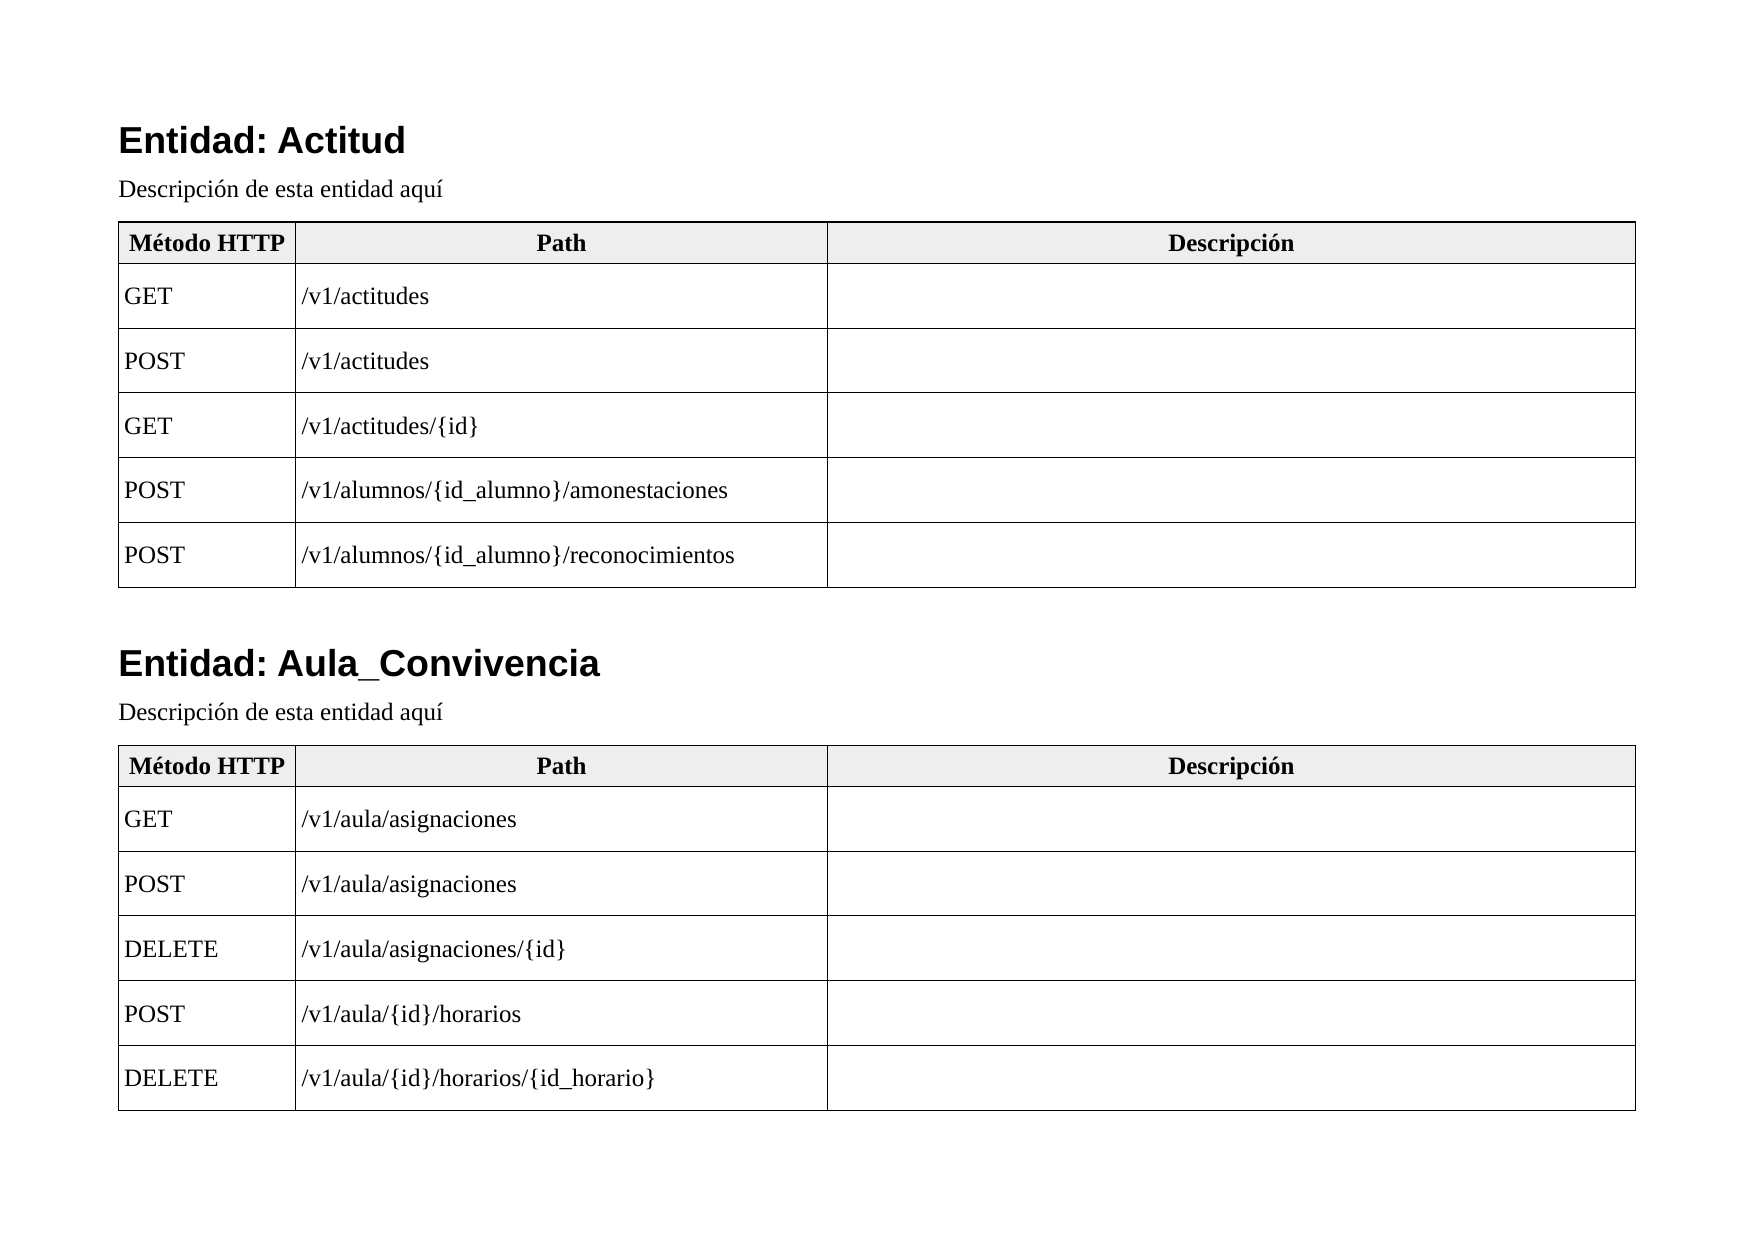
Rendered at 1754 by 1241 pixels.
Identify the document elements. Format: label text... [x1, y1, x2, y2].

table_cell [828, 523, 1635, 587]
table_cell /v1/alumnos/{id_alumno}/amonestaciones [296, 458, 827, 522]
table_cell GET [119, 787, 295, 851]
table_header Método HTTP [119, 223, 295, 263]
table_cell [828, 981, 1635, 1045]
table_cell POST [119, 523, 295, 587]
table_cell /v1/actitudes [296, 264, 827, 327]
table_cell POST [119, 852, 295, 915]
table_cell /v1/aula/asignaciones [296, 787, 827, 851]
text Descripción de esta entidad aquí [118, 697, 1636, 726]
table_cell /v1/alumnos/{id_alumno}/reconocimientos [296, 523, 827, 587]
subtitle Entidad: Actitud [118, 118, 1636, 161]
table_cell POST [119, 458, 295, 522]
table_cell [828, 852, 1635, 915]
table_cell [828, 787, 1635, 851]
table_cell POST [119, 981, 295, 1045]
table_cell POST [119, 329, 295, 392]
table_cell DELETE [119, 916, 295, 980]
table_cell /v1/actitudes [296, 329, 827, 392]
table_cell [828, 916, 1635, 980]
table_cell [828, 264, 1635, 327]
table_cell /v1/aula/asignaciones [296, 852, 827, 915]
table_cell GET [119, 264, 295, 327]
table_cell /v1/aula/asignaciones/{id} [296, 916, 827, 980]
table_cell /v1/actitudes/{id} [296, 393, 827, 457]
table_header Path [296, 223, 827, 263]
table_header Path [296, 746, 827, 786]
text Descripción de esta entidad aquí [118, 174, 1636, 202]
table_cell [828, 458, 1635, 522]
table_header Descripción [828, 746, 1635, 786]
table_cell GET [119, 393, 295, 457]
table_cell /v1/aula/{id}/horarios/{id_horario} [296, 1046, 827, 1110]
table_cell DELETE [119, 1046, 295, 1110]
table_cell /v1/aula/{id}/horarios [296, 981, 827, 1045]
table_cell [828, 329, 1635, 392]
table_header Método HTTP [119, 746, 295, 786]
table_cell [828, 393, 1635, 457]
table_cell [828, 1046, 1635, 1110]
subtitle Entidad: Aula_Convivencia [118, 641, 1636, 684]
table_header Descripción [828, 223, 1635, 263]
